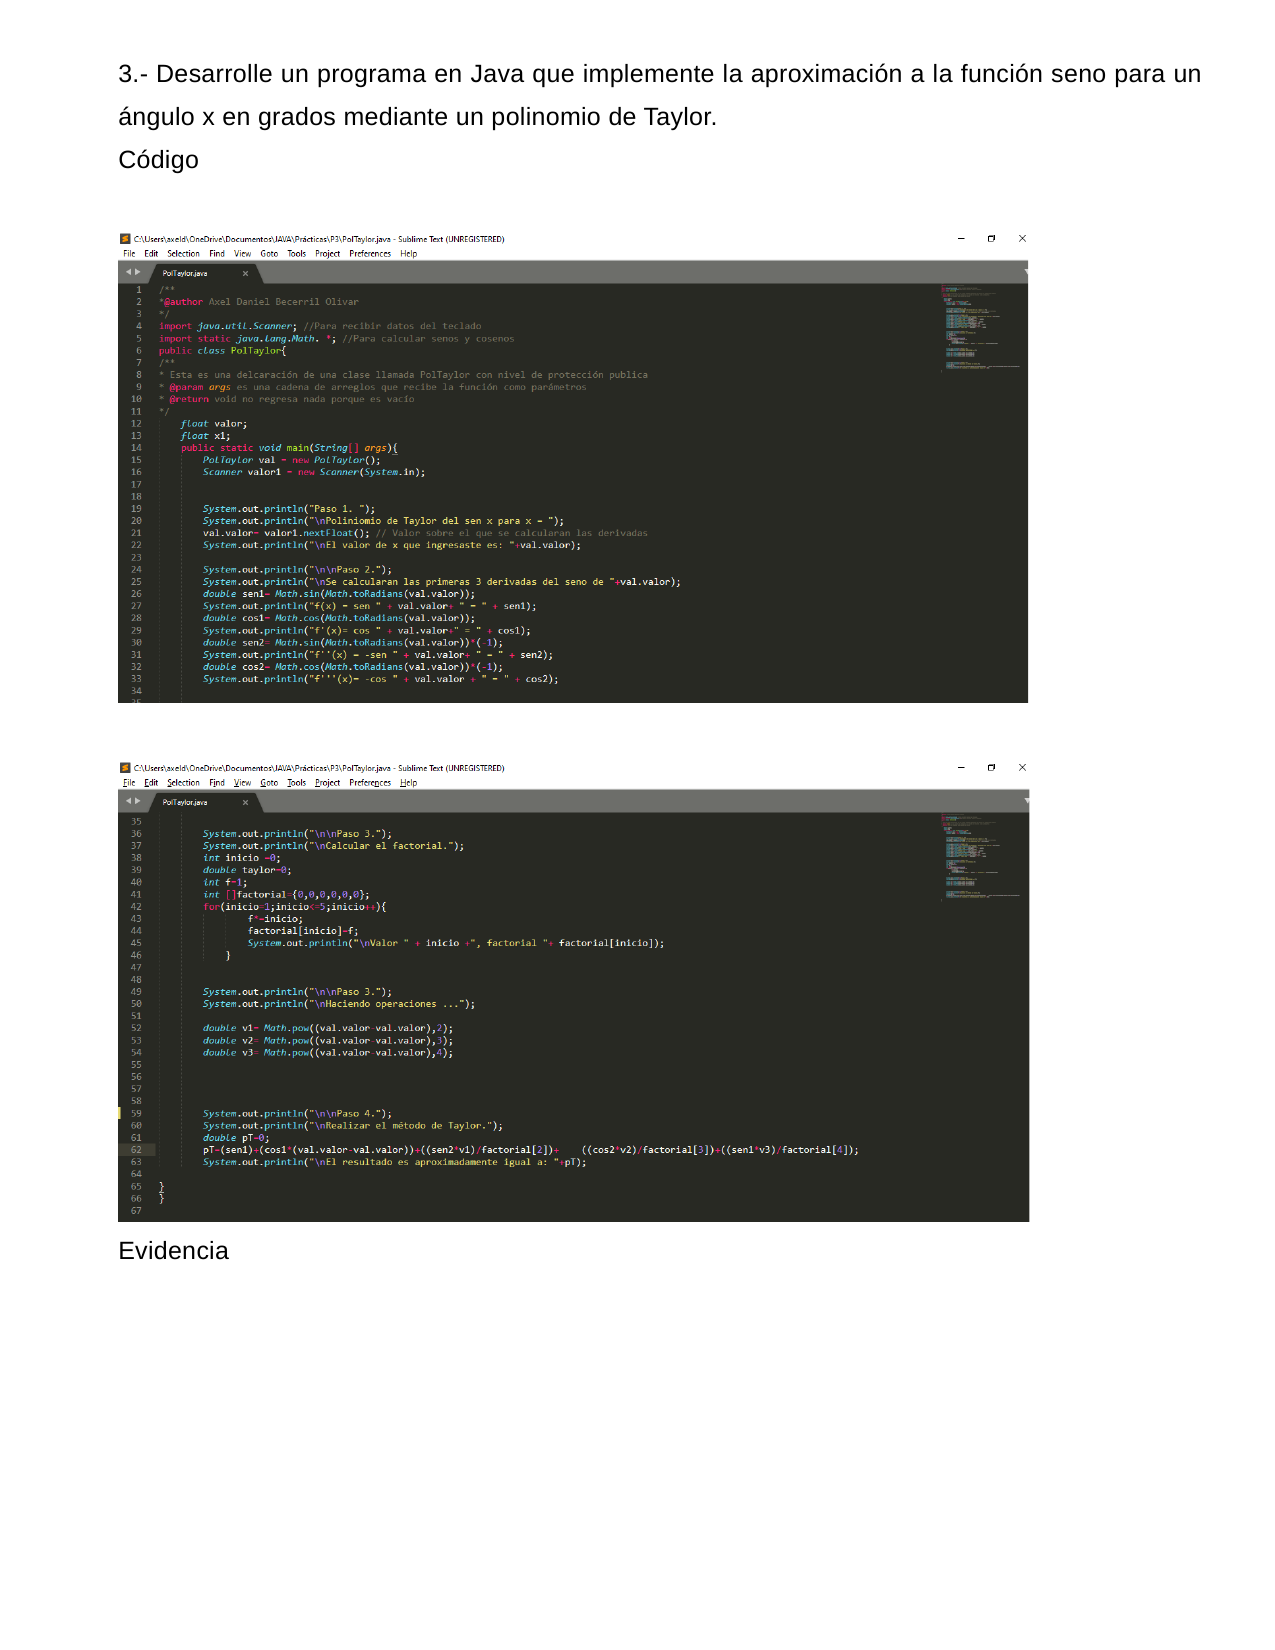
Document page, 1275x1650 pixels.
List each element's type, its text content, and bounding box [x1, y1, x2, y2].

text Código [118, 145, 1205, 174]
text 3.- Desarrolle un programa en Java que implemente la aproximación a la función seno para un ángulo x en grados mediante un polinomio de Taylor. [118, 59, 1205, 131]
text Evidencia [118, 1236, 1205, 1265]
